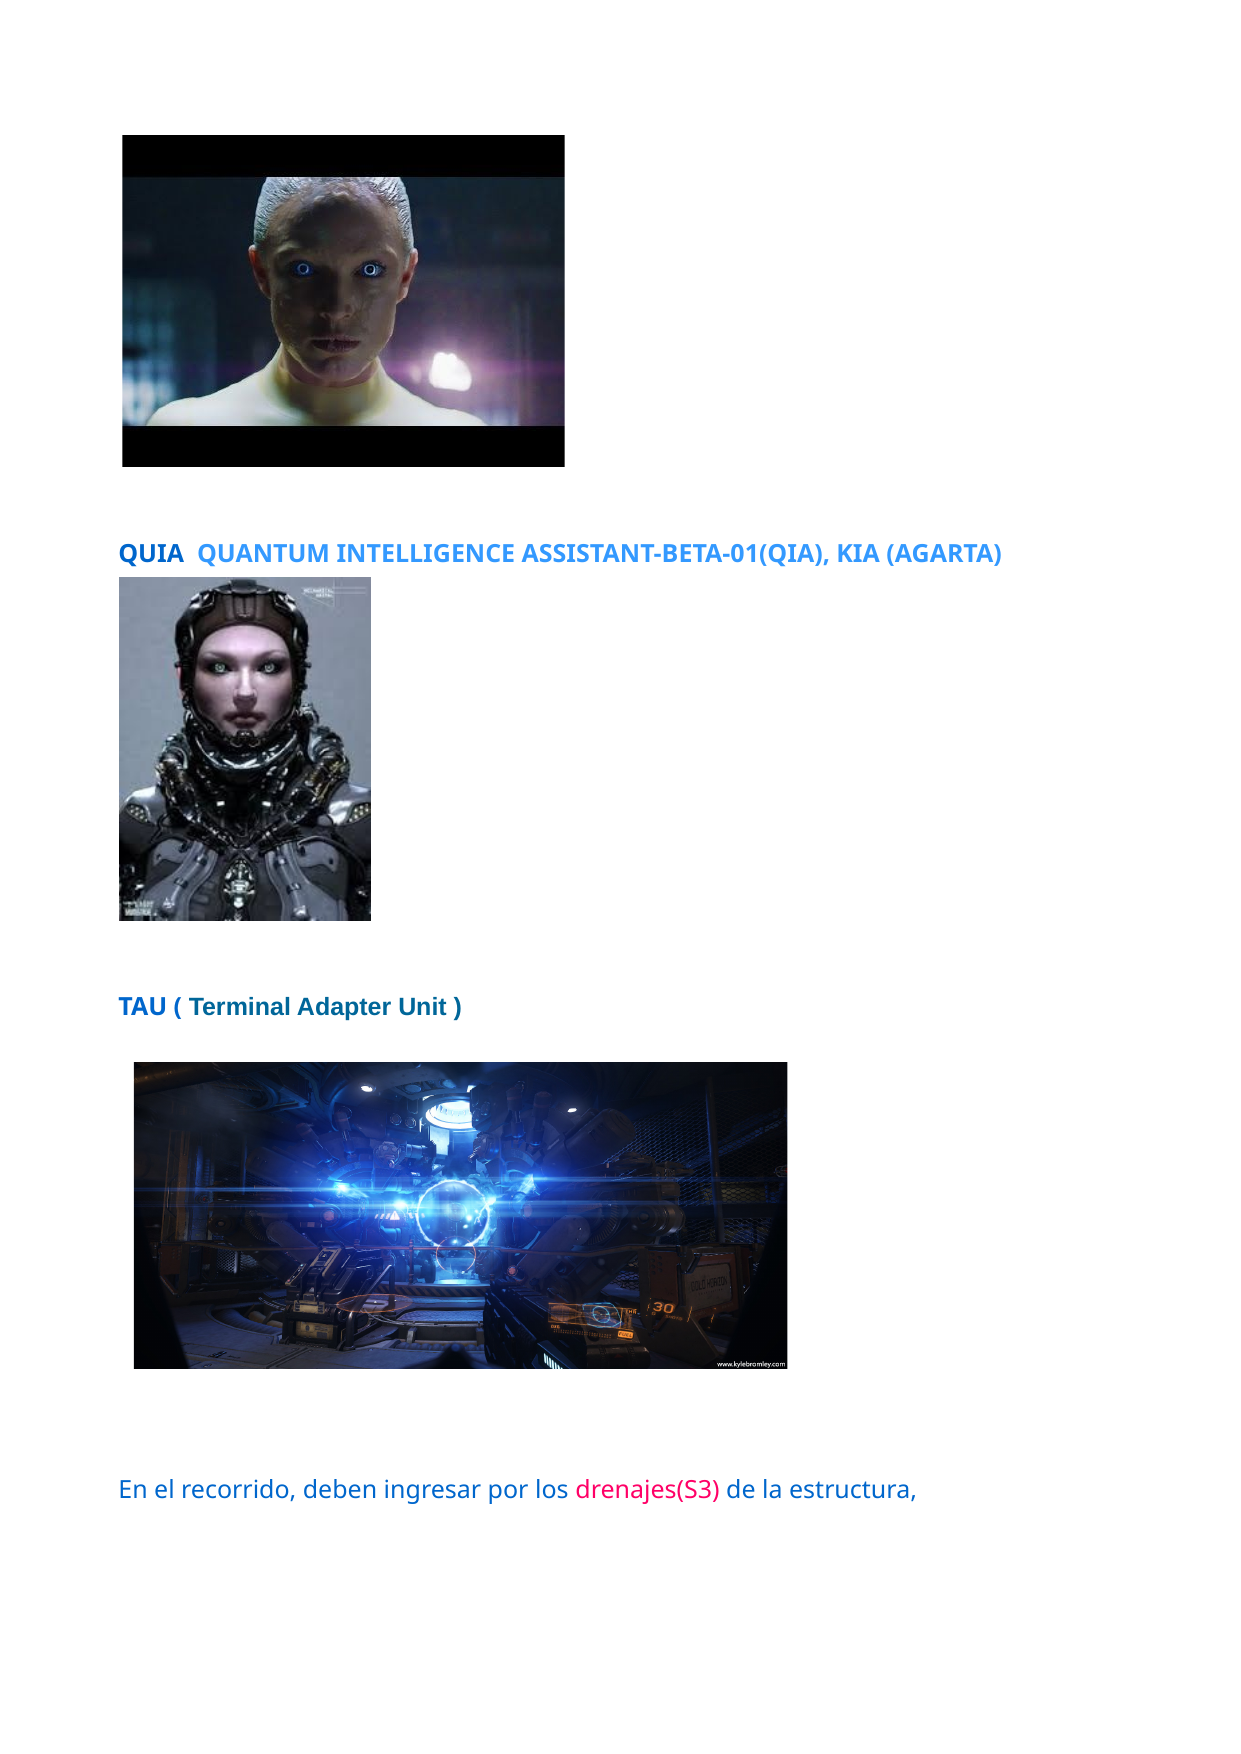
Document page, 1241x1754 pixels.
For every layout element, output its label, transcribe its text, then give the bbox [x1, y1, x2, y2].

picture [119, 577, 371, 921]
picture [122, 135, 565, 467]
text QUIA QUANTUM INTELLIGENCE ASSISTANT-BETA-01(QIA), KIA (AGARTA) [118, 535, 1122, 569]
text En el recorrido, deben ingresar por los drenajes(S3) de la estructura, [118, 1471, 1122, 1505]
picture [133, 1062, 788, 1369]
text TAU ( Terminal Adapter Unit ) [118, 989, 1122, 1023]
